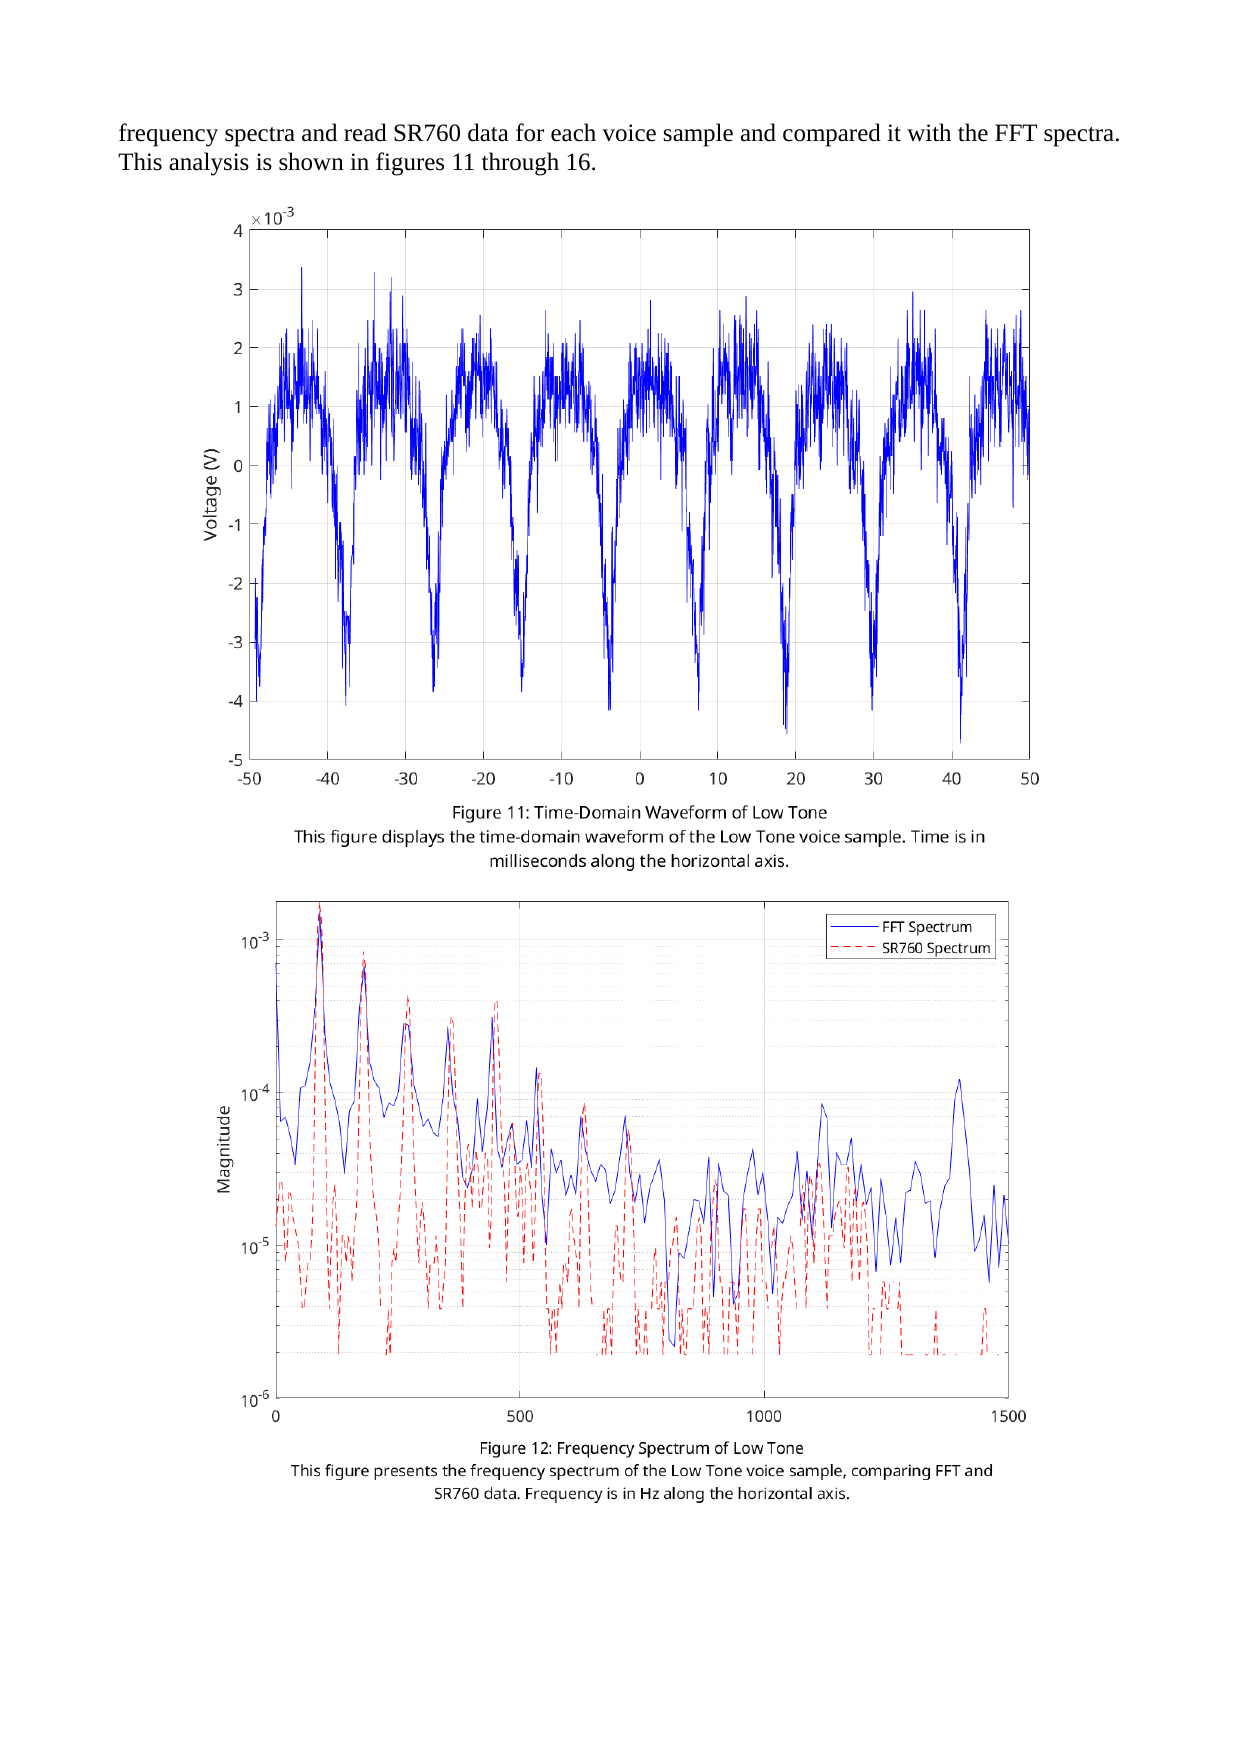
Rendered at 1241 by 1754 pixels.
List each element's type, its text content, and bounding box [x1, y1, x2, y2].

picture [201, 204, 1040, 872]
text frequency spectra and read SR760 data for each voice sample and compared it with the FFT spectra. This analysis is shown in figures 11 through 16. [118, 118, 1122, 176]
picture [214, 900, 1027, 1504]
